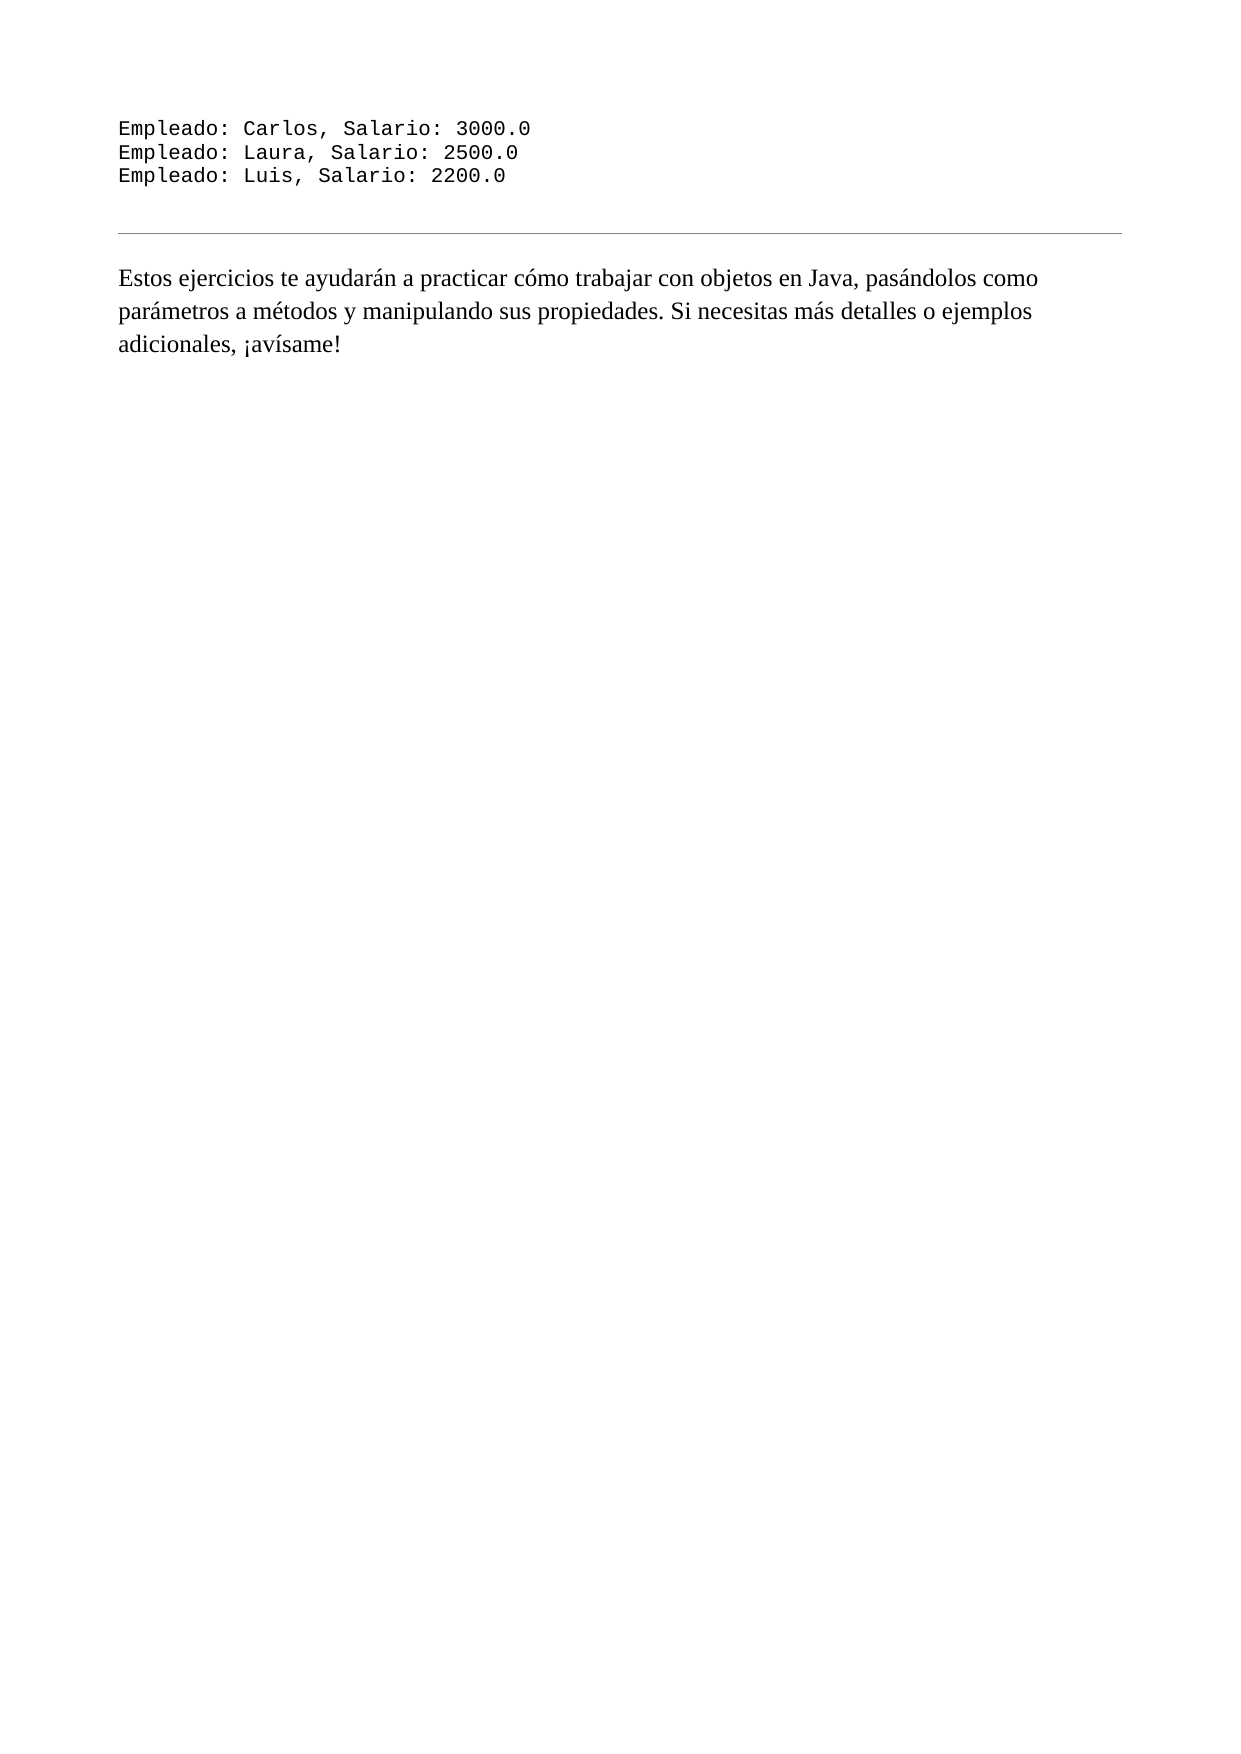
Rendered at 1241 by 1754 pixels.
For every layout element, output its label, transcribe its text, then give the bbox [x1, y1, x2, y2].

text Empleado: Carlos, Salario: 3000.0 [118, 118, 1122, 142]
text Estos ejercicios te ayudarán a practicar cómo trabajar con objetos en Java, pasándolos como parámetros a métodos y manipulando sus propiedades. Si necesitas más detalles o ejemplos adicionales, ¡avísame! [118, 263, 1122, 358]
text Empleado: Laura, Salario: 2500.0 [118, 142, 1122, 165]
text Empleado: Luis, Salario: 2200.0 [118, 165, 1122, 189]
